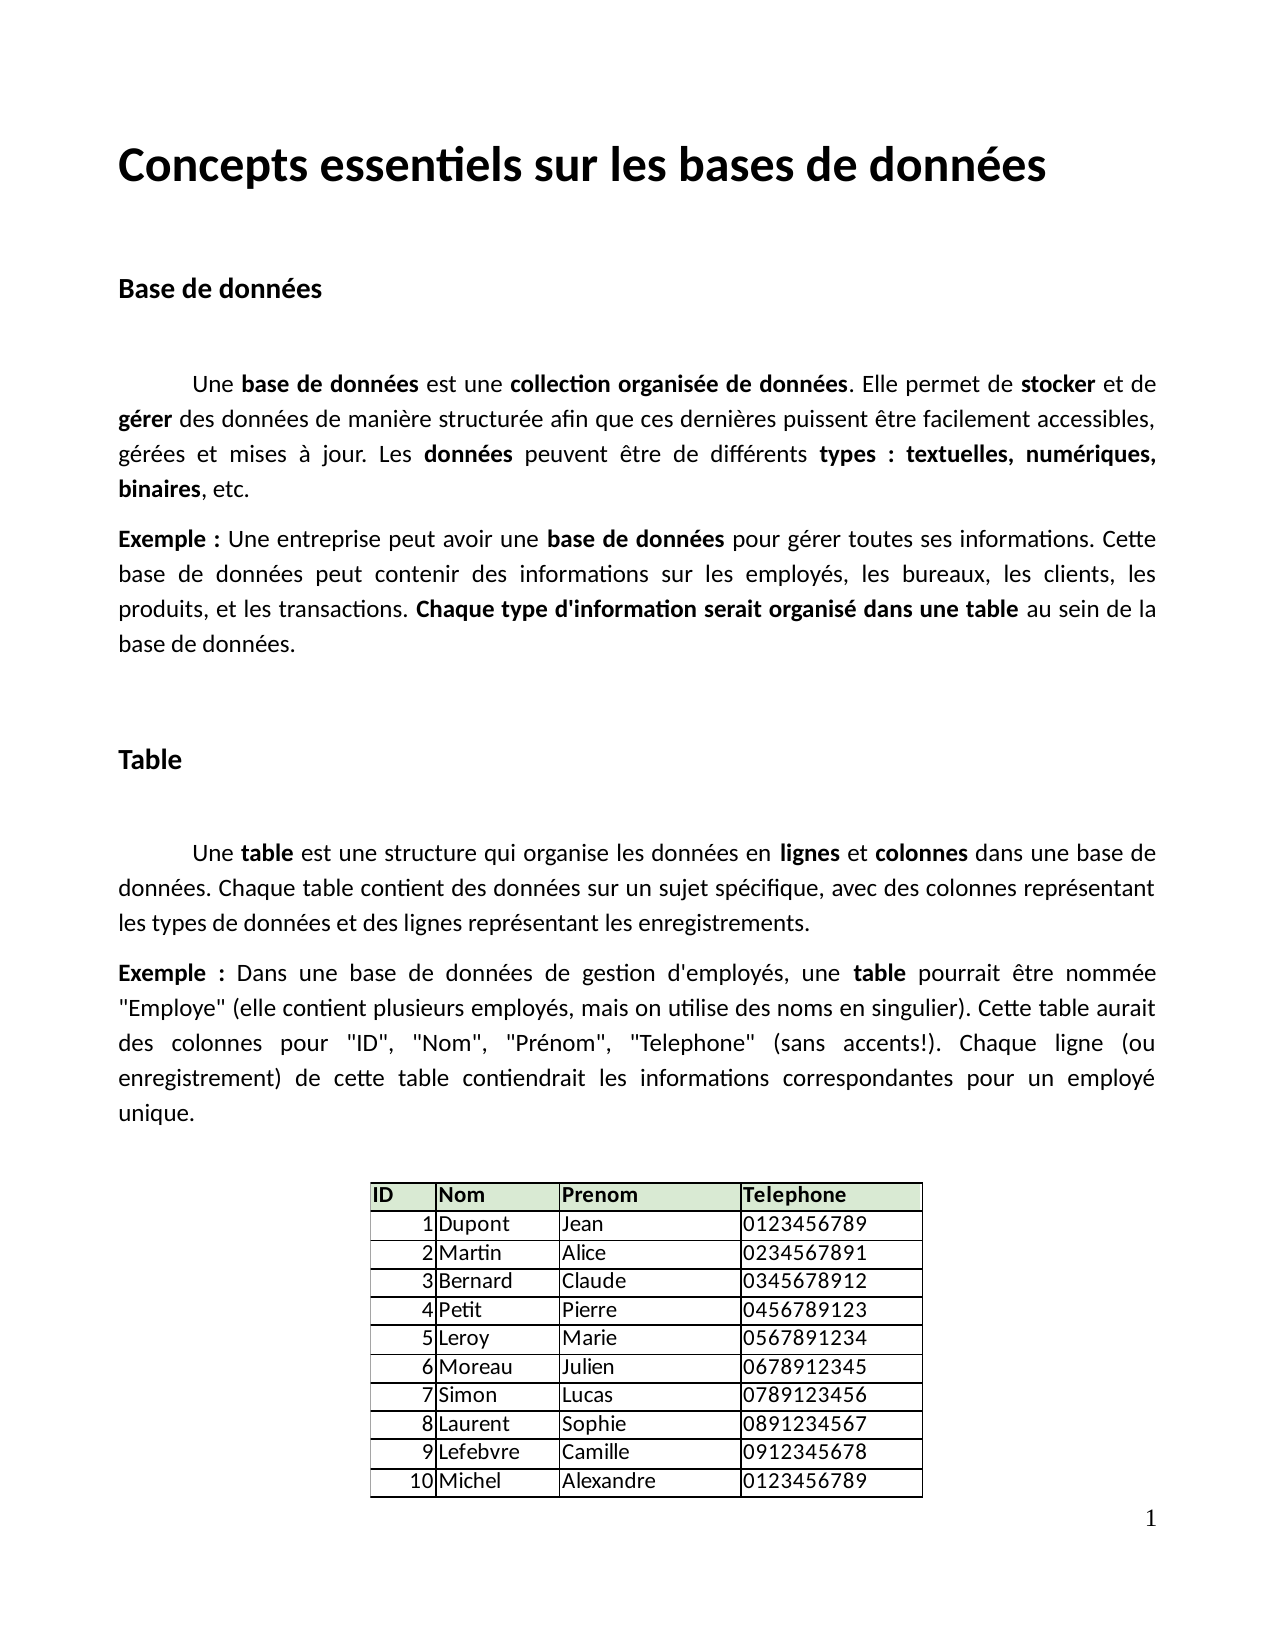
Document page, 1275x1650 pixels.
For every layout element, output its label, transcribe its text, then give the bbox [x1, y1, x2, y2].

text Une base de données est une collection organisée de données. Elle permet de stocker et de gérer des données de manière structurée afin que ces dernières puissent être facilement accessibles, gérées et mises à jour. Les données peuvent être de différents types : textuelles, numériques, binaires, etc. [118, 368, 1157, 504]
subtitle Table [118, 741, 1157, 777]
text Une table est une structure qui organise les données en lignes et colonnes dans une base de données. Chaque table contient des données sur un sujet spécifique, avec des colonnes représentant les types de données et des lignes représentant les enregistrements. [118, 837, 1157, 938]
text Exemple : Une entreprise peut avoir une base de données pour gérer toutes ses informations. Cette base de données peut contenir des informations sur les employés, les bureaux, les clients, les produits, et les transactions. Chaque type d'information serait organisé dans une table au sein de la base de données. [118, 523, 1157, 658]
text Exemple : Dans une base de données de gestion d'employés, une table pourrait être nommée "Employe" (elle contient plusieurs employés, mais on utilise des noms en singulier). Cette table aurait des colonnes pour "ID", "Nom", "Prénom", "Telephone" (sans accents!). Chaque ligne (ou enregistrement) de cette table contiendrait les informations correspondantes pour un employé unique. [118, 957, 1157, 1127]
subtitle Base de données [118, 270, 1157, 306]
subtitle Concepts essentiels sur les bases de données [118, 133, 1157, 194]
